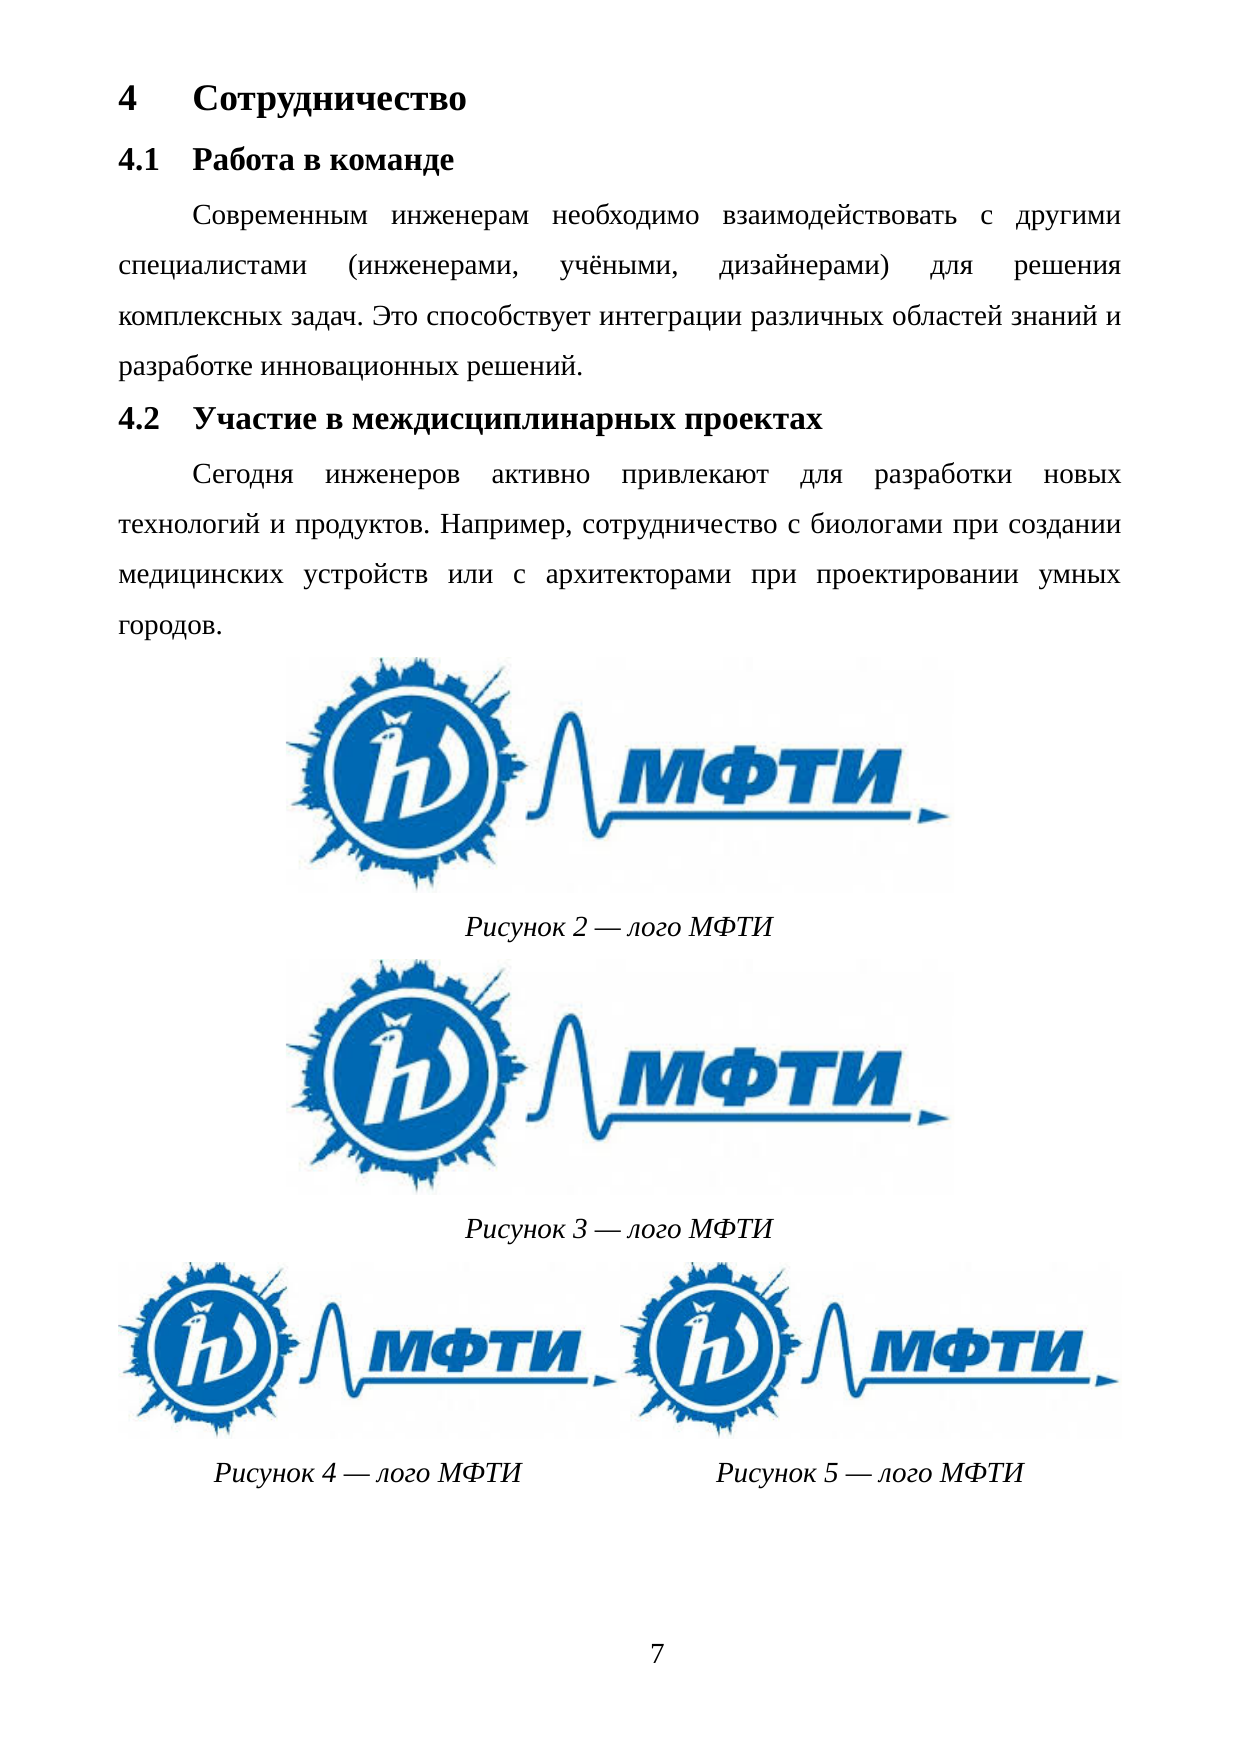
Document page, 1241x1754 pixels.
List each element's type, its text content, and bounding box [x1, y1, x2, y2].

text Рисунок 3 — лого МФТИ [118, 1212, 1122, 1245]
table_header Рисунок 4 — лого МФТИ [118, 1439, 620, 1506]
text Сегодня инженеров активно привлекают для разработки новых технологий и продуктов. Например, сотрудничество с биологами при создании медицинских устройств или с архитекторами при проектировании умных городов. [118, 456, 1122, 640]
table_header Рисунок 5 — лого МФТИ [620, 1439, 1122, 1506]
subtitle Сотрудничество [118, 75, 1122, 118]
subtitle Работа в команде [118, 140, 1122, 178]
text Рисунок 2 — лого МФТИ [118, 909, 1122, 943]
text Современным инженерам необходимо взаимодействовать с другими специалистами (инженерами, учёными, дизайнерами) для решения комплексных задач. Это способствует интеграции различных областей знаний и разработке инновационных решений. [118, 197, 1122, 382]
subtitle Участие в междисциплинарных проектах [118, 398, 1122, 437]
